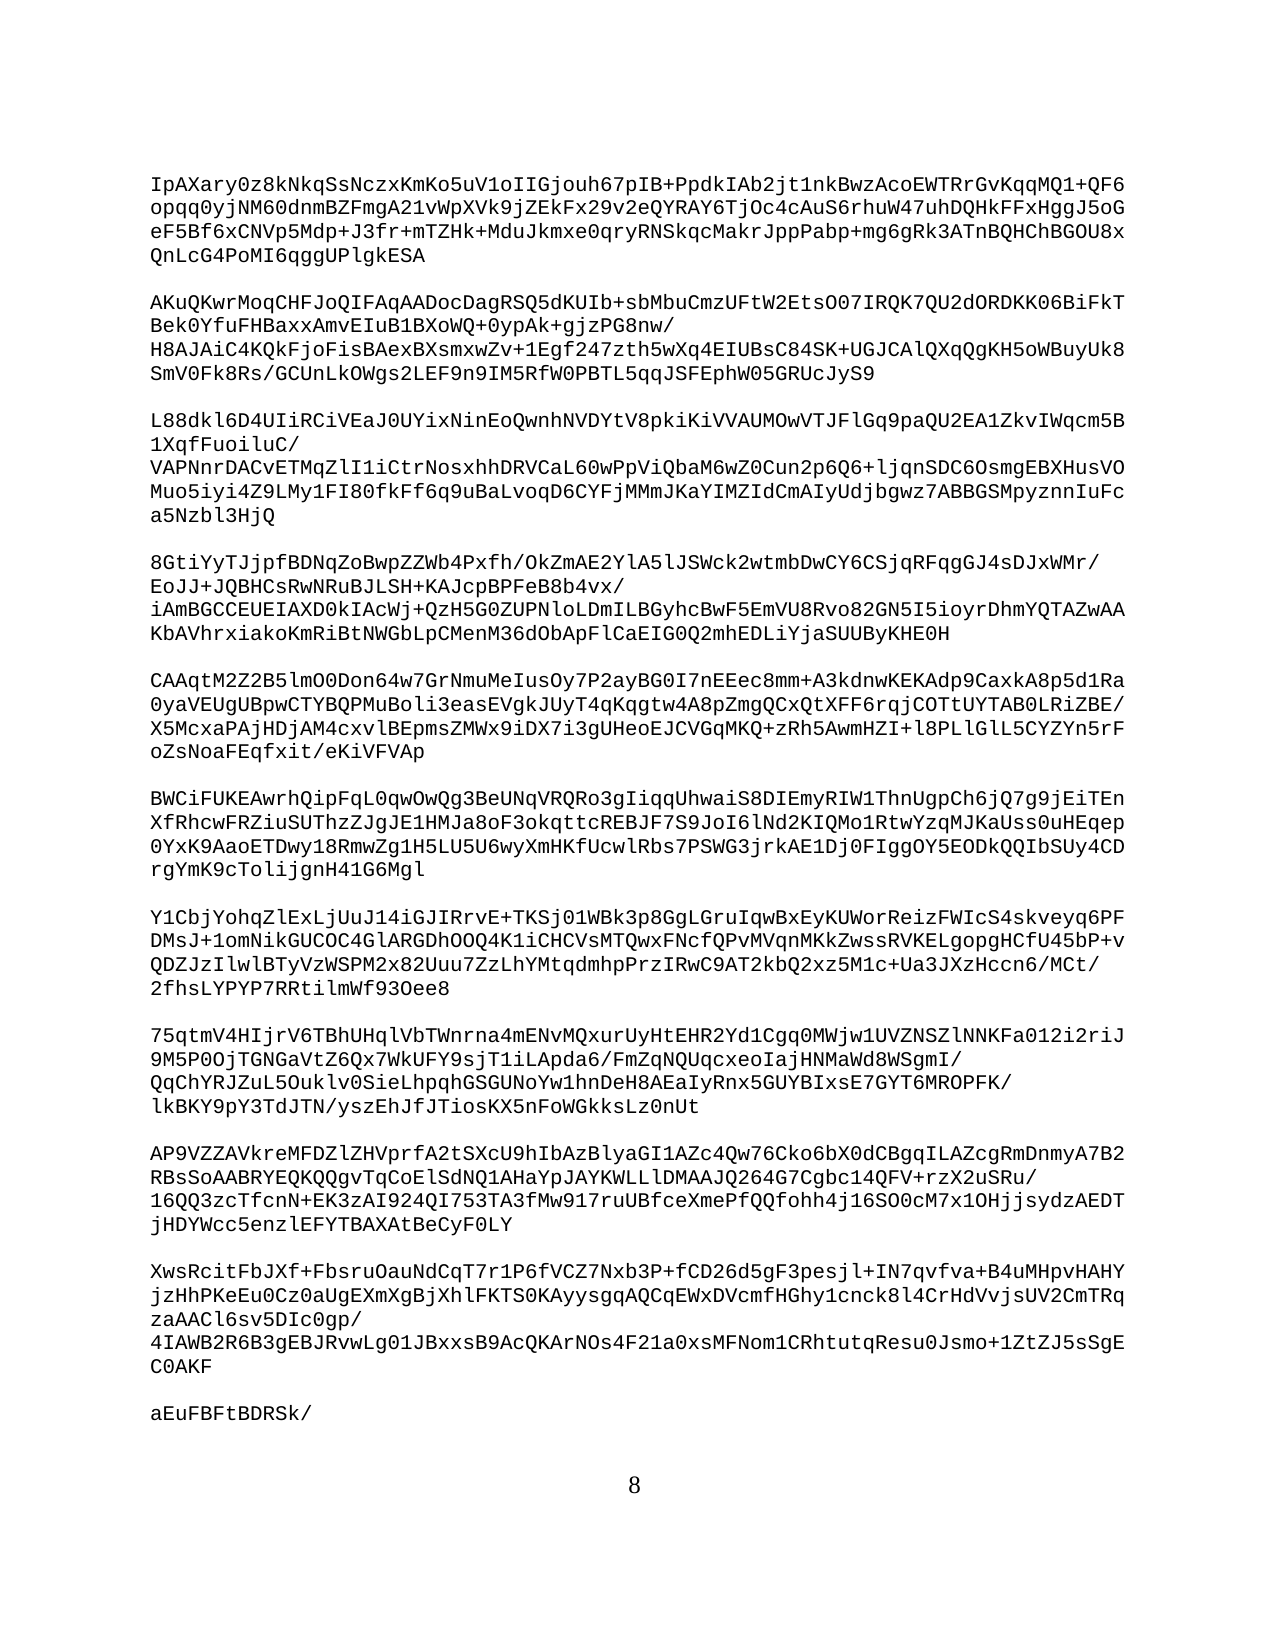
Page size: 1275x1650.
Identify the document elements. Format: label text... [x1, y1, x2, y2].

text Y1CbjYohqZlExLjUuJ14iGJIRrvE+TKSj01WBk3p8GgLGruIqwBxEyKUWorReizFWIcS4skveyq6PFDMsJ+1omNikGUCOC4GlARGDhOOQ4K1iCHCVsMTQwxFNcfQPvMVqnMKkZwssRVKELgopgHCfU45bP+vQDZJzIlwlBTyVzWSPM2x82Uuu7ZzLhYMtqdmhpPrzIRwC9AT2kbQ2xz5M1c+Ua3JXzHccn6/MCt/2fhsLYPYP7RRtilmWf93Oee8 [150, 907, 1125, 1001]
text AKuQKwrMoqCHFJoQIFAqAADocDagRSQ5dKUIb+sbMbuCmzUFtW2EtsO07IRQK7QU2dORDKK06BiFkTBek0YfuFHBaxxAmvEIuB1BXoWQ+0ypAk+gjzPG8nw/H8AJAiC4KQkFjoFisBAexBXsmxwZv+1Egf247zth5wXq4EIUBsC84SK+UGJCAlQXqQgKH5oWBuyUk8SmV0Fk8Rs/GCUnLkOWgs2LEF9n9IM5RfW0PBTL5qqJSFEphW05GRUcJyS9 [150, 292, 1125, 386]
text L88dkl6D4UIiRCiVEaJ0UYixNinEoQwnhNVDYtV8pkiKiVVAUMOwVTJFlGq9paQU2EA1ZkvIWqcm5B1XqfFuoiluC/VAPNnrDACvETMqZlI1iCtrNosxhhDRVCaL60wPpViQbaM6wZ0Cun2p6Q6+ljqnSDC6OsmgEBXHusVOMuo5iyi4Z9LMy1FI80fkFf6q9uBaLvoqD6CYFjMMmJKaYIMZIdCmAIyUdjbgwz7ABBGSMpyznnIuFca5Nzbl3HjQ [150, 410, 1125, 528]
text IpAXary0z8kNkqSsNczxKmKo5uV1oIIGjouh67pIB+PpdkIAb2jt1nkBwzAcoEWTRrGvKqqMQ1+QF6opqq0yjNM60dnmBZFmgA21vWpXVk9jZEkFx29v2eQYRAY6TjOc4cAuS6rhuW47uhDQHkFFxHggJ5oGeF5Bf6xCNVp5Mdp+J3fr+mTZHk+MduJkmxe0qryRNSkqcMakrJppPabp+mg6gRk3ATnBQHChBGOU8xQnLcG4PoMI6qggUPlgkESA [150, 174, 1125, 268]
text AP9VZZAVkreMFDZlZHVprfA2tSXcU9hIbAzBlyaGI1AZc4Qw76Cko6bX0dCBgqILAZcgRmDnmyA7B2RBsSoAABRYEQKQQgvTqCoElSdNQ1AHaYpJAYKWLLlDMAAJQ264G7Cgbc14QFV+rzX2uSRu/16QQ3zcTfcnN+EK3zAI924QI753TA3fMw917ruUBfceXmePfQQfohh4j16SO0cM7x1OHjjsydzAEDTjHDYWcc5enzlEFYTBAXAtBeCyF0LY [150, 1143, 1125, 1238]
text 75qtmV4HIjrV6TBhUHqlVbTWnrna4mENvMQxurUyHtEHR2Yd1Cgq0MWjw1UVZNSZlNNKFa012i2riJ9M5P0OjTGNGaVtZ6Qx7WkUFY9sjT1iLApda6/FmZqNQUqcxeoIajHNMaWd8WSgmI/QqChYRJZuL5Ouklv0SieLhpqhGSGUNoYw1hnDeH8AEaIyRnx5GUYBIxsE7GYT6MROPFK/lkBKY9pY3TdJTN/yszEhJfJTiosKX5nFoWGkksLz0nUt [150, 1025, 1125, 1119]
text XwsRcitFbJXf+FbsruOauNdCqT7r1P6fVCZ7Nxb3P+fCD26d5gF3pesjl+IN7qvfva+B4uMHpvHAHYjzHhPKeEu0Cz0aUgEXmXgBjXhlFKTS0KAyysgqAQCqEWxDVcmfHGhy1cnck8l4CrHdVvjsUV2CmTRqzaAACl6sv5DIc0gp/4IAWB2R6B3gEBJRvwLg01JBxxsB9AcQKArNOs4F21a0xsMFNom1CRhtutqResu0Jsmo+1ZtZJ5sSgEC0AKF [150, 1261, 1125, 1379]
text aEuFBFtBDRSk/ [150, 1403, 1125, 1427]
text CAAqtM2Z2B5lmO0Don64w7GrNmuMeIusOy7P2ayBG0I7nEEec8mm+A3kdnwKEKAdp9CaxkA8p5d1Ra0yaVEUgUBpwCTYBQPMuBoli3easEVgkJUyT4qKqgtw4A8pZmgQCxQtXFF6rqjCOTtUYTAB0LRiZBE/X5McxaPAjHDjAM4cxvlBEpmsZMWx9iDX7i3gUHeoEJCVGqMKQ+zRh5AwmHZI+l8PLlGlL5CYZYn5rFoZsNoaFEqfxit/eKiVFVAp [150, 670, 1125, 765]
text BWCiFUKEAwrhQipFqL0qwOwQg3BeUNqVRQRo3gIiqqUhwaiS8DIEmyRIW1ThnUgpCh6jQ7g9jEiTEnXfRhcwFRZiuSUThzZJgJE1HMJa8oF3okqttcREBJF7S9JoI6lNd2KIQMo1RtwYzqMJKaUss0uHEqep0YxK9AaoETDwy18RmwZg1H5LU5U6wyXmHKfUcwlRbs7PSWG3jrkAE1Dj0FIggOY5EODkQQIbSUy4CDrgYmK9cTolijgnH41G6Mgl [150, 788, 1125, 883]
text 8GtiYyTJjpfBDNqZoBwpZZWb4Pxfh/OkZmAE2YlA5lJSWck2wtmbDwCY6CSjqRFqgGJ4sDJxWMr/EoJJ+JQBHCsRwNRuBJLSH+KAJcpBPFeB8b4vx/iAmBGCCEUEIAXD0kIAcWj+QzH5G0ZUPNloLDmILBGyhcBwF5EmVU8Rvo82GN5I5ioyrDhmYQTAZwAAKbAVhrxiakoKmRiBtNWGbLpCMenM36dObApFlCaEIG0Q2mhEDLiYjaSUUByKHE0H [150, 552, 1125, 647]
